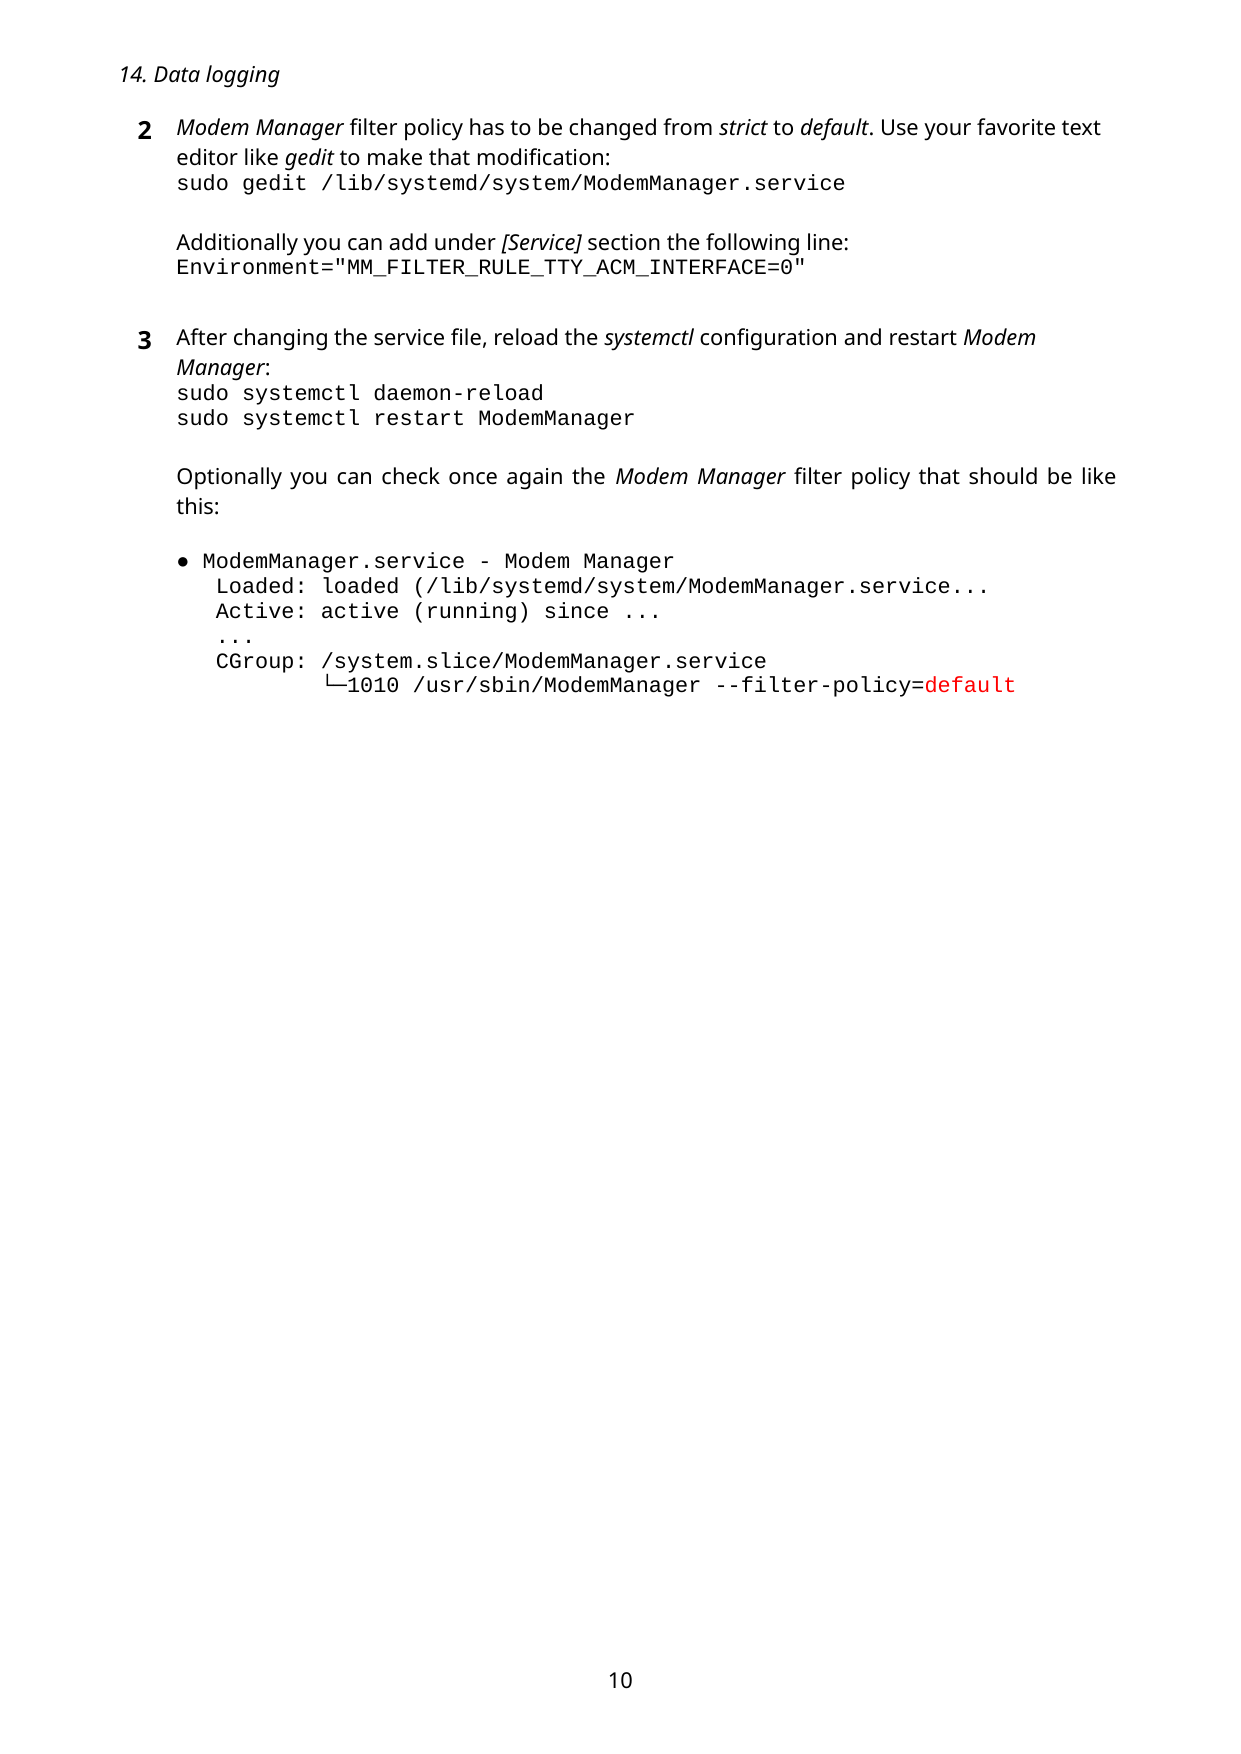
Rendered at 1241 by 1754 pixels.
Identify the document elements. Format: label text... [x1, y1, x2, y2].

table_cell 3 [118, 317, 171, 730]
table_cell After changing the service file, reload the systemctl configuration and restart Modem Manager: sudo systemctl daemon-reload sudo systemctl restart ModemManager Optionally you can check once again the Modem Manager filter policy that should be like this: ● ModemManager.service - Modem Manager Loaded: loaded (/lib/systemd/system/ModemManager.service... Active: active (running) since ... ... CGroup: /system.slice/ModemManager.service └─1010 /usr/sbin/ModemManager --filter-policy=default [171, 317, 1123, 730]
table_cell 2 [118, 107, 171, 317]
table_cell Modem Manager filter policy has to be changed from strict to default. Use your favorite text editor like gedit to make that modification: sudo gedit /lib/systemd/system/ModemManager.service Additionally you can add under [Service] section the following line: Environment="MM_FILTER_RULE_TTY_ACM_INTERFACE=0" [171, 107, 1123, 317]
